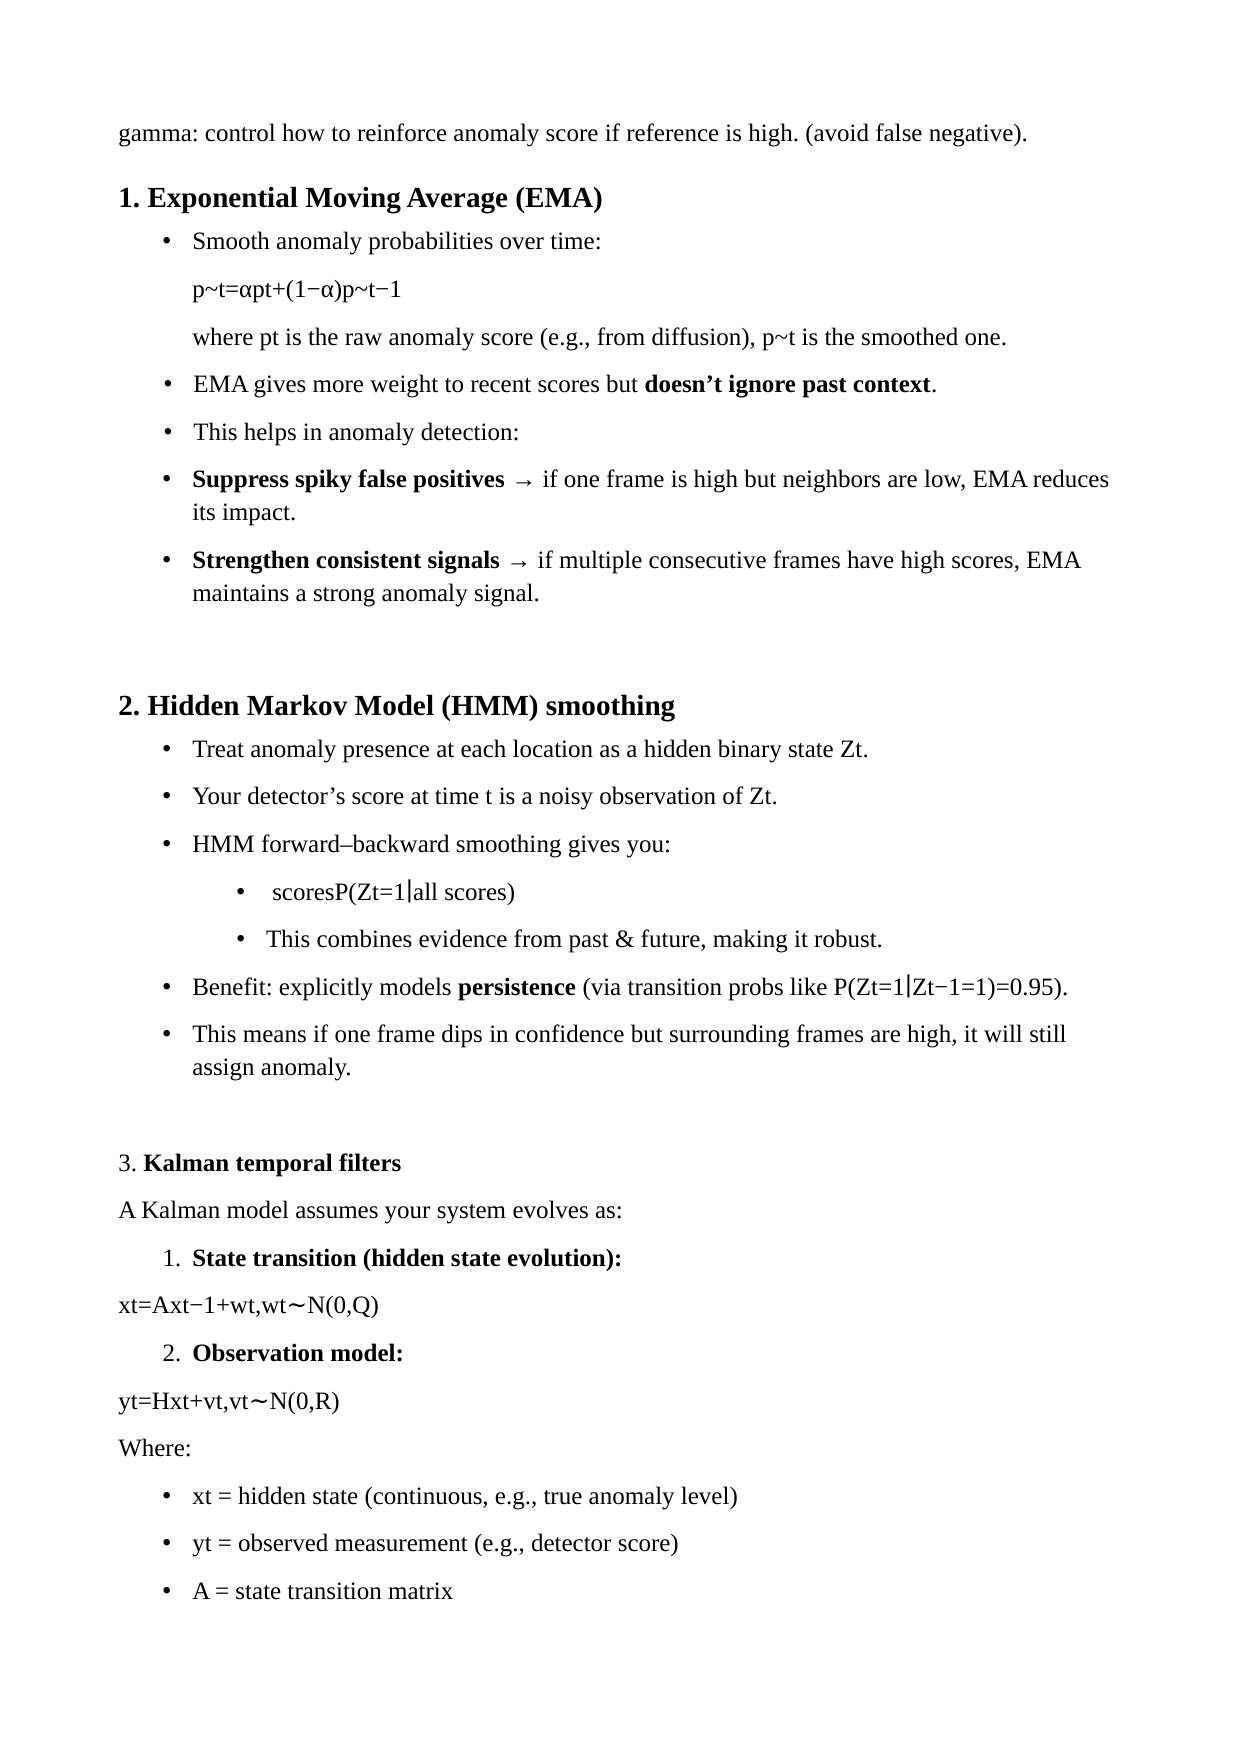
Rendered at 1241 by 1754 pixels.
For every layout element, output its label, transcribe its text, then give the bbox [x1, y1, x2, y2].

text A Kalman model assumes your system evolves as: [118, 1195, 1122, 1224]
list A = state transition matrix [162, 1576, 1122, 1605]
list yt​ = observed measurement (e.g., detector score) [162, 1528, 1122, 1557]
text 3. Kalman temporal filters [118, 1148, 1122, 1176]
list Strengthen consistent signals → if multiple consecutive frames have high scores, EMA maintains a strong anomaly signal. [162, 545, 1122, 607]
list EMA gives more weight to recent scores but doesn’t ignore past context. [164, 369, 1122, 398]
list xt​ = hidden state (continuous, e.g., true anomaly level) [162, 1481, 1122, 1510]
subtitle 1. Exponential Moving Average (EMA) [118, 180, 1122, 214]
list p~​t​=αpt​+(1−α)p~​t−1​ [162, 274, 1122, 303]
list State transition (hidden state evolution): [162, 1243, 1122, 1272]
text Where: [118, 1433, 1122, 1462]
subtitle 2. Hidden Markov Model (HMM) smoothing [118, 688, 1122, 721]
list This means if one frame dips in confidence but surrounding frames are high, it will still assign anomaly. [162, 1019, 1122, 1081]
list where pt​ is the raw anomaly score (e.g., from diffusion), p~​t​ is the smoothed one. [162, 322, 1122, 350]
list Observation model: [162, 1338, 1122, 1367]
list scoresP(Zt​=1∣all scores) [236, 877, 1122, 905]
list HMM forward–backward smoothing gives you: [162, 829, 1122, 858]
list Suppress spiky false positives → if one frame is high but neighbors are low, EMA reduces its impact. [162, 464, 1122, 526]
text gamma: control how to reinforce anomaly score if reference is high. (avoid false negative). [118, 118, 1122, 147]
text xt​=Axt−1​+wt​,wt​∼N(0,Q) [118, 1291, 1122, 1319]
list Smooth anomaly probabilities over time: [162, 226, 1122, 255]
list Treat anomaly presence at each location as a hidden binary state Zt​. [162, 734, 1122, 763]
list This combines evidence from past & future, making it robust. [236, 924, 1122, 953]
list Your detector’s score at time t is a noisy observation of Zt​. [162, 781, 1122, 810]
list Benefit: explicitly models persistence (via transition probs like P(Zt​=1∣Zt−1​=1)=0.95). [162, 972, 1122, 1001]
list This helps in anomaly detection: [164, 417, 1122, 446]
text yt​=Hxt​+vt​,vt​∼N(0,R) [118, 1386, 1122, 1414]
